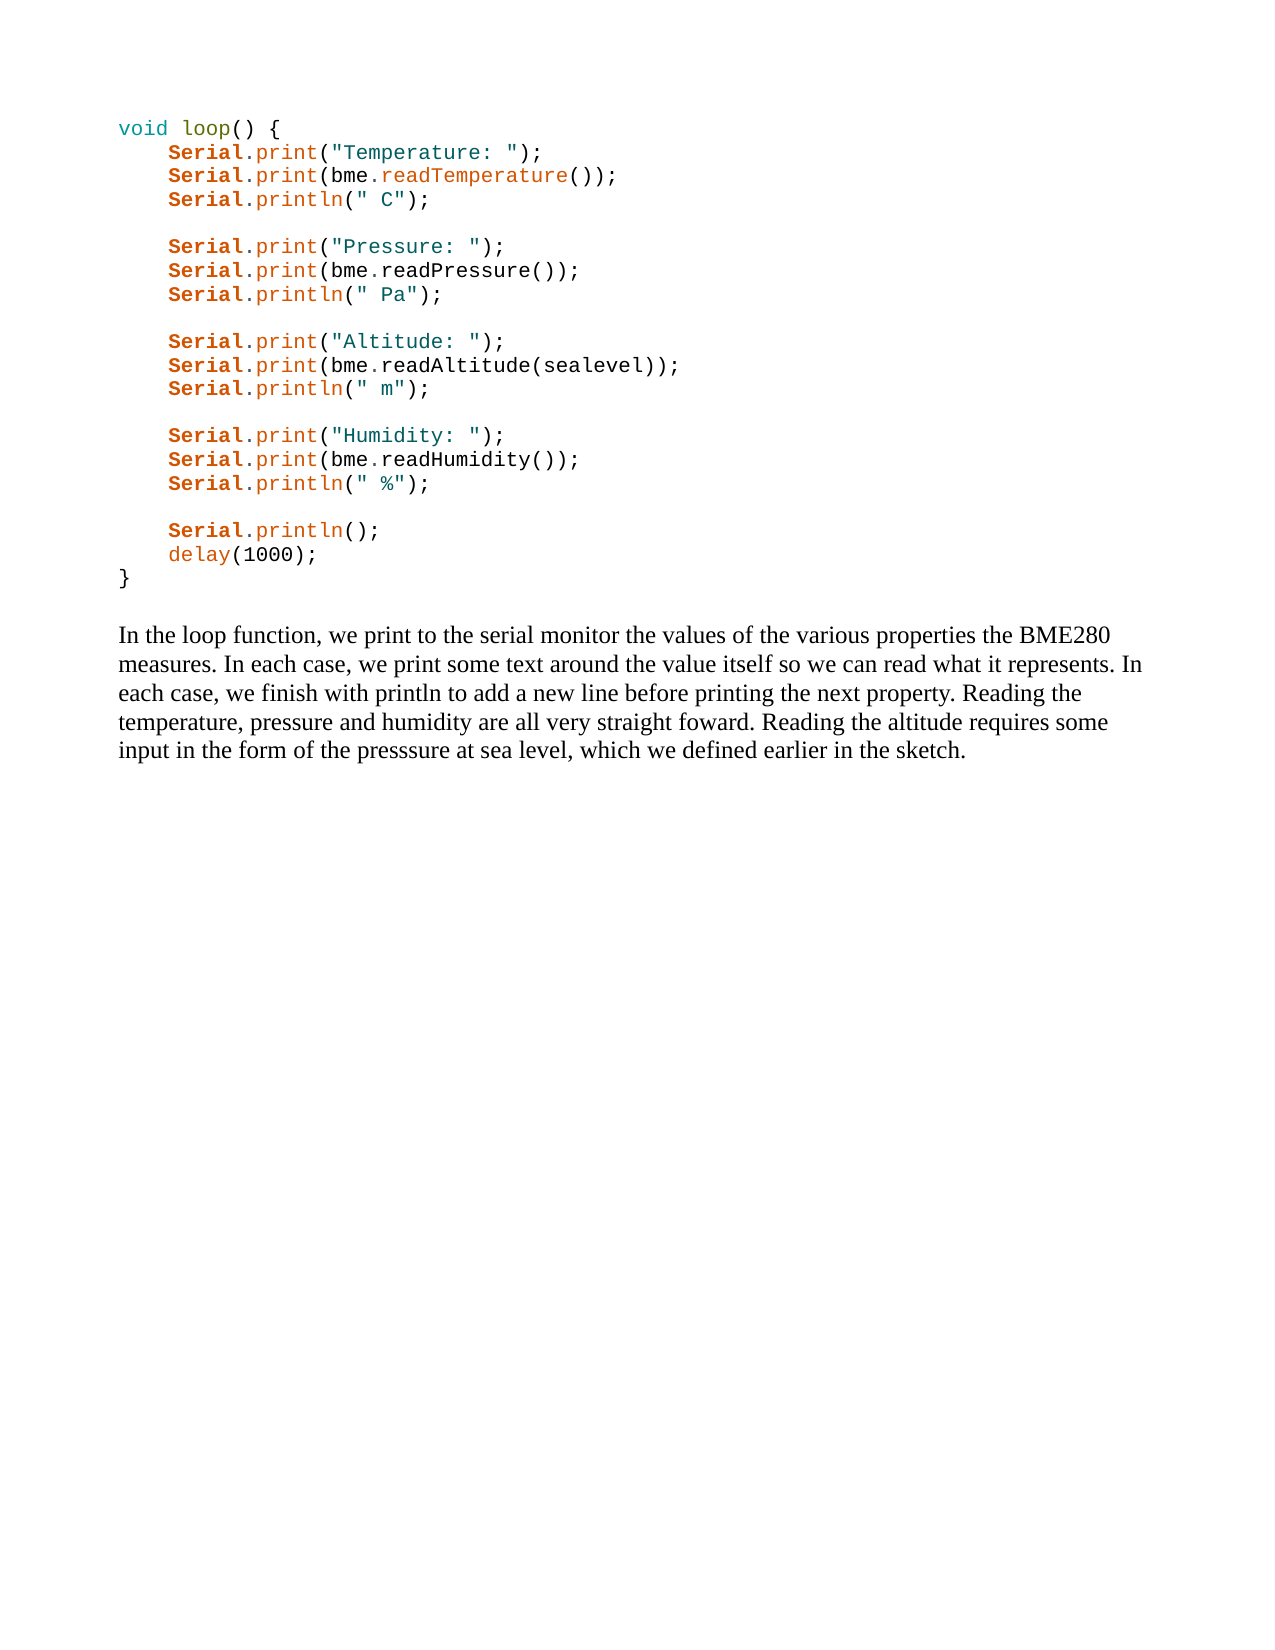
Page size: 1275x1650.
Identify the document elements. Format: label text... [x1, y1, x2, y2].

text Serial.println(" %"); [118, 473, 1157, 496]
text Serial.println(" m"); [118, 378, 1157, 402]
text Serial.print("Altitude: "); [118, 331, 1157, 354]
text Serial.print(bme.readAltitude(sealevel)); [118, 354, 1157, 378]
text Serial.println(); [118, 520, 1157, 544]
text Serial.println(" Pa"); [118, 284, 1157, 307]
text Serial.println(" C"); [118, 189, 1157, 213]
text Serial.print(bme.readPressure()); [118, 260, 1157, 284]
text Serial.print(bme.readHumidity()); [118, 449, 1157, 473]
text Serial.print("Temperature: "); [118, 142, 1157, 165]
text void loop() { [118, 118, 1157, 142]
text Serial.print("Humidity: "); [118, 426, 1157, 449]
text delay(1000); [118, 544, 1157, 567]
text } [118, 567, 1157, 591]
text Serial.print(bme.readTemperature()); [118, 165, 1157, 189]
text Serial.print("Pressure: "); [118, 236, 1157, 260]
text In the loop function, we print to the serial monitor the values of the various properties the BME280 measures. In each case, we print some text around the value itself so we can read what it represents. In each case, we finish with println to add a new line before printing the next property. Reading the temperature, pressure and humidity are all very straight foward. Reading the altitude requires some input in the form of the presssure at sea level, which we defined earlier in the sketch. [118, 621, 1157, 764]
